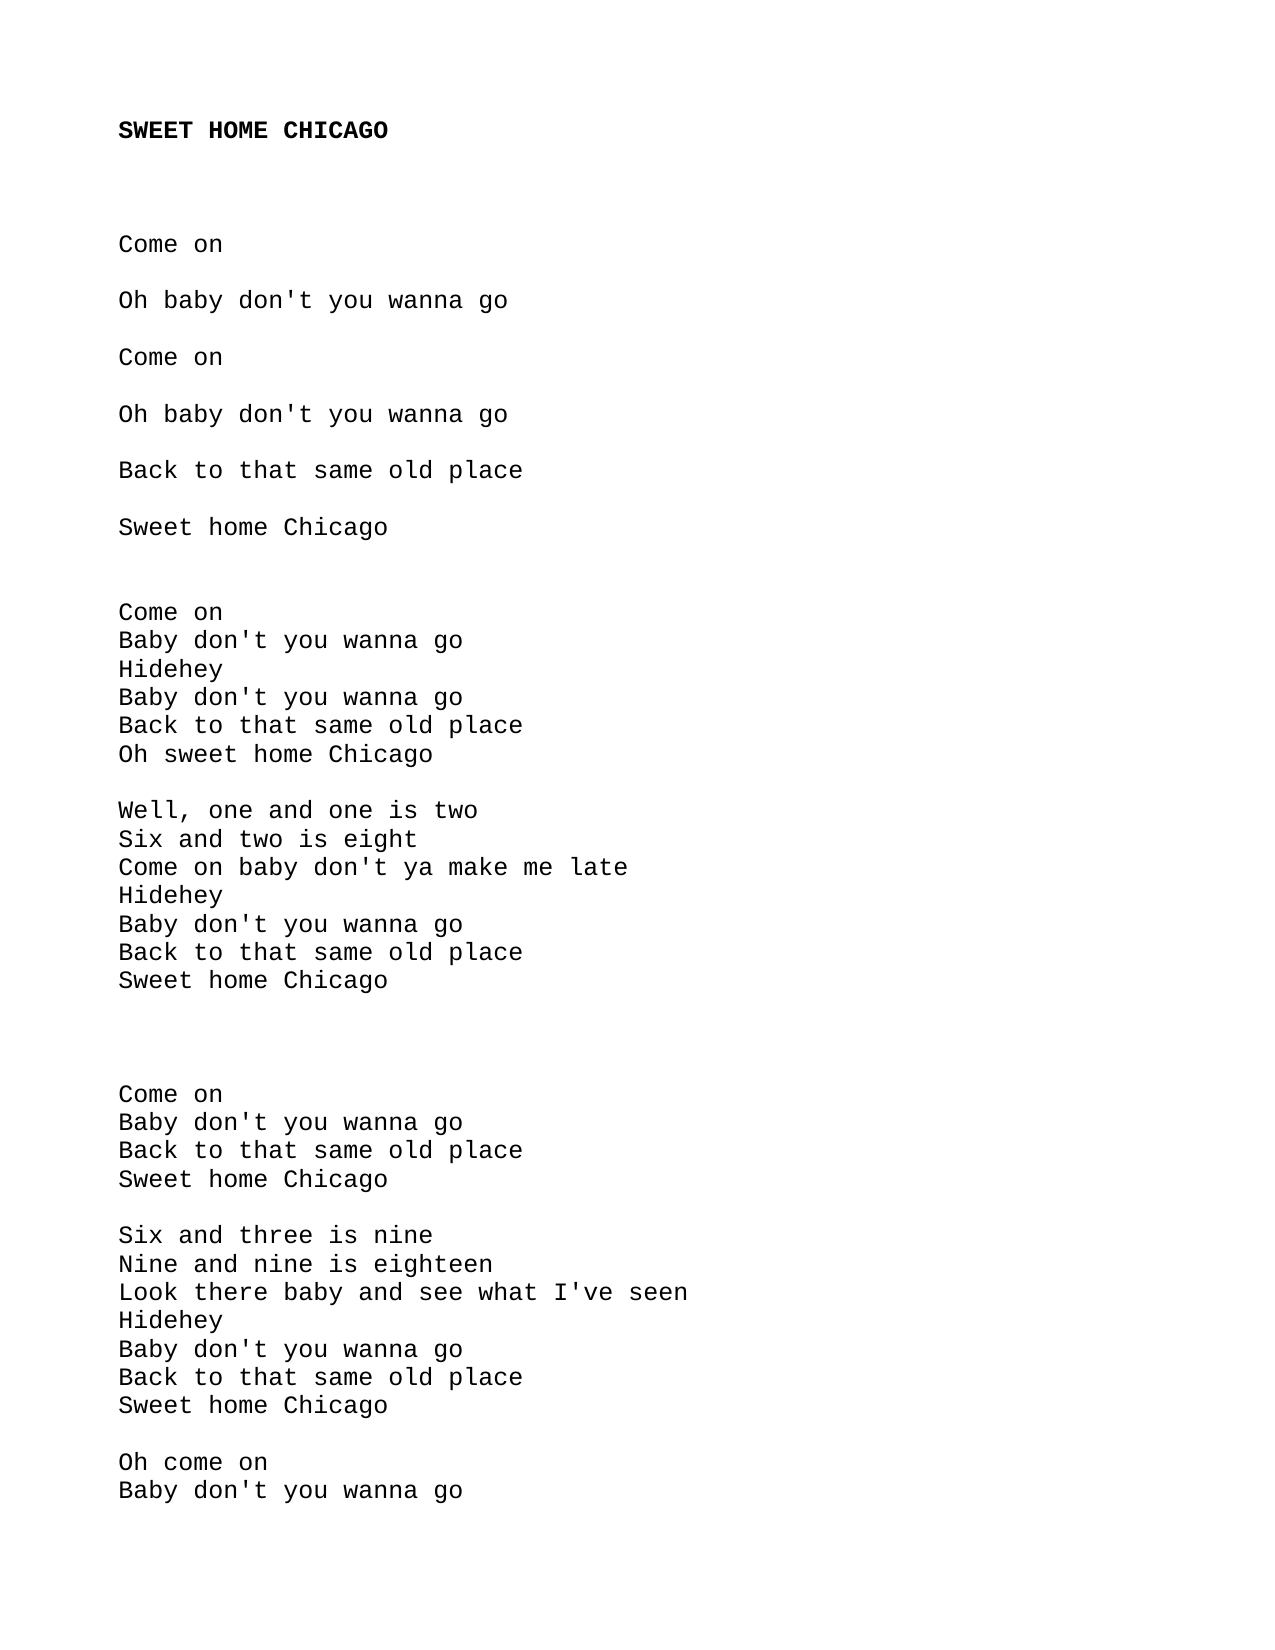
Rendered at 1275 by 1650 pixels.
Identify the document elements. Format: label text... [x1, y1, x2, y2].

text SWEET HOME CHICAGO [118, 118, 1157, 146]
text Back to that same old place [118, 1365, 1157, 1393]
text Back to that same old place [118, 1138, 1157, 1166]
text Baby don't you wanna go [118, 1110, 1157, 1138]
text Oh baby don't you wanna go [118, 401, 1157, 430]
text Baby don't you wanna go [118, 1478, 1157, 1506]
text Look there baby and see what I've seen [118, 1280, 1157, 1308]
text Nine and nine is eighteen [118, 1251, 1157, 1280]
text Come on [118, 1081, 1157, 1110]
text Six and two is eight [118, 826, 1157, 855]
text Oh sweet home Chicago [118, 741, 1157, 770]
text Hidehey [118, 1308, 1157, 1336]
text Six and three is nine [118, 1223, 1157, 1251]
text Sweet home Chicago [118, 968, 1157, 996]
text Baby don't you wanna go [118, 911, 1157, 940]
text Back to that same old place [118, 940, 1157, 968]
text Baby don't you wanna go [118, 685, 1157, 713]
text Sweet home Chicago [118, 515, 1157, 543]
text Come on [118, 231, 1157, 260]
text Baby don't you wanna go [118, 1336, 1157, 1365]
text Baby don't you wanna go [118, 628, 1157, 656]
text Come on baby don't ya make me late [118, 855, 1157, 883]
text Oh come on [118, 1450, 1157, 1478]
text Hidehey [118, 883, 1157, 911]
text Sweet home Chicago [118, 1166, 1157, 1195]
text Come on [118, 600, 1157, 628]
text Well, one and one is two [118, 798, 1157, 826]
text Back to that same old place [118, 713, 1157, 741]
text Back to that same old place [118, 458, 1157, 486]
text Oh baby don't you wanna go [118, 288, 1157, 316]
text Sweet home Chicago [118, 1393, 1157, 1421]
text Come on [118, 345, 1157, 373]
text Hidehey [118, 656, 1157, 685]
